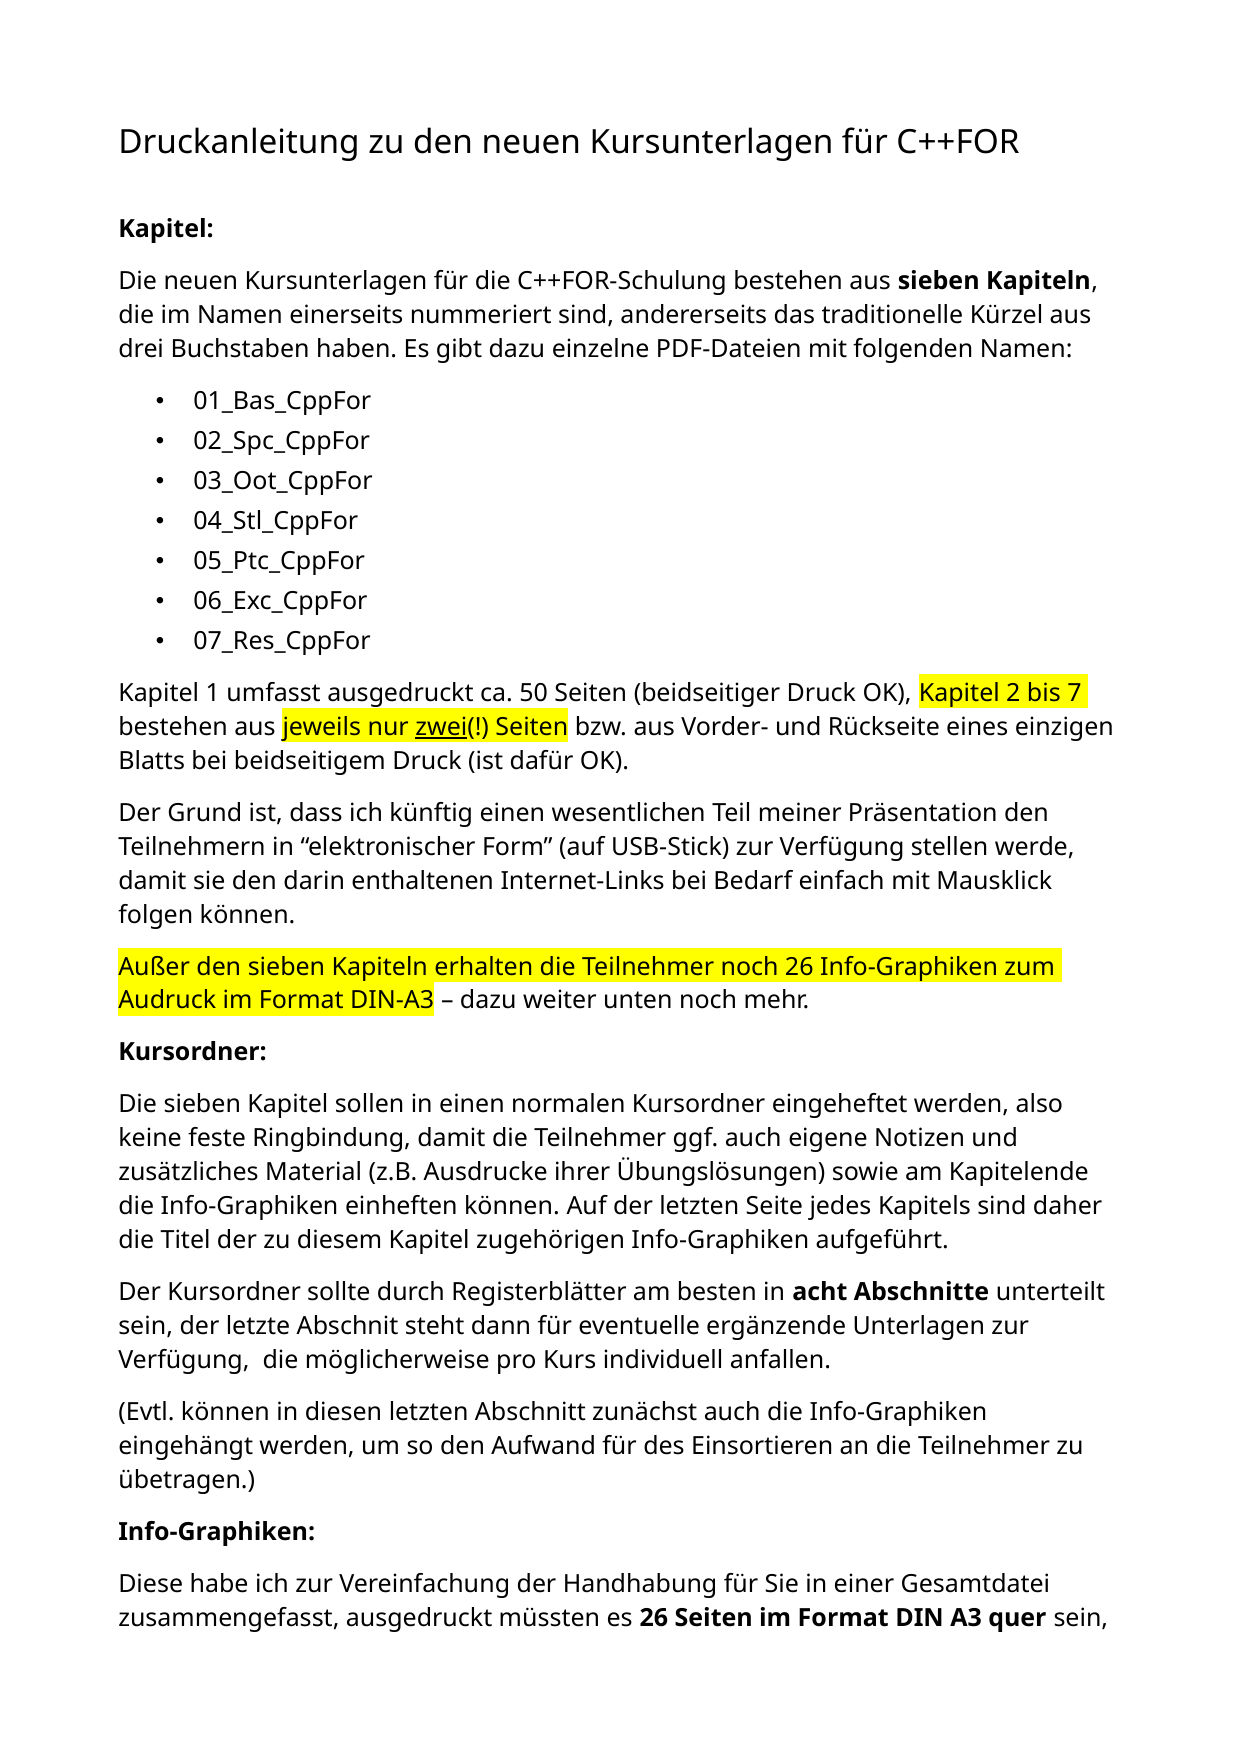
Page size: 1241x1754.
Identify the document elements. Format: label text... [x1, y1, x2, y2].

text Kursordner: [118, 1034, 1122, 1068]
text Die neuen Kursunterlagen für die C++FOR-Schulung bestehen aus sieben Kapiteln, die im Namen einerseits nummeriert sind, andererseits das traditionelle Kürzel aus drei Buchstaben haben. Es gibt dazu einzelne PDF-Dateien mit folgenden Namen: [118, 263, 1122, 365]
list 06_Exc_CppFor [156, 582, 1122, 617]
list 05_Ptc_CppFor [156, 542, 1122, 577]
text Kapitel: [118, 211, 1122, 245]
list 03_Oot_CppFor [156, 462, 1122, 497]
text Druckanleitung zu den neuen Kursunterlagen für C++FOR [118, 118, 1122, 163]
text Info-Graphiken: [118, 1513, 1122, 1548]
text Die sieben Kapitel sollen in einen normalen Kursordner eingeheftet werden, also keine feste Ringbindung, damit die Teilnehmer ggf. auch eigene Notizen und zusätzliches Material (z.B. Ausdrucke ihrer Übungslösungen) sowie am Kapitelende die Info-Graphiken einheften können. Auf der letzten Seite jedes Kapitels sind daher die Titel der zu diesem Kapitel zugehörigen Info-Graphiken aufgeführt. [118, 1086, 1122, 1256]
text Außer den sieben Kapiteln erhalten die Teilnehmer noch 26 Info-Graphiken zum Audruck im Format DIN-A3 – dazu weiter unten noch mehr. [118, 948, 1122, 1016]
list 02_Spc_CppFor [156, 422, 1122, 457]
text Kapitel 1 umfasst ausgedruckt ca. 50 Seiten (beidseitiger Druck OK), Kapitel 2 bis 7 bestehen aus jeweils nur zwei(!) Seiten bzw. aus Vorder- und Rückseite eines einzigen Blatts bei beidseitigem Druck (ist dafür OK). [118, 674, 1122, 776]
list 01_Bas_CppFor [156, 382, 1122, 417]
text Diese habe ich zur Vereinfachung der Handhabung für Sie in einer Gesamtdatei zusammengefasst, ausgedruckt müssten es 26 Seiten im Format DIN A3 quer sein, [118, 1565, 1122, 1633]
text Der Grund ist, dass ich künftig einen wesentlichen Teil meiner Präsentation den Teilnehmern in “elektronischer Form” (auf USB-Stick) zur Verfügung stellen werde, damit sie den darin enthaltenen Internet-Links bei Bedarf einfach mit Mausklick folgen können. [118, 794, 1122, 930]
list 07_Res_CppFor [156, 622, 1122, 657]
list 04_Stl_CppFor [156, 502, 1122, 537]
text (Evtl. können in diesen letzten Abschnitt zunächst auch die Info-Graphiken eingehängt werden, um so den Aufwand für des Einsortieren an die Teilnehmer zu übetragen.) [118, 1394, 1122, 1496]
text Der Kursordner sollte durch Registerblätter am besten in acht Abschnitte unterteilt sein, der letzte Abschnit steht dann für eventuelle ergänzende Unterlagen zur Verfügung, die möglicherweise pro Kurs individuell anfallen. [118, 1274, 1122, 1376]
